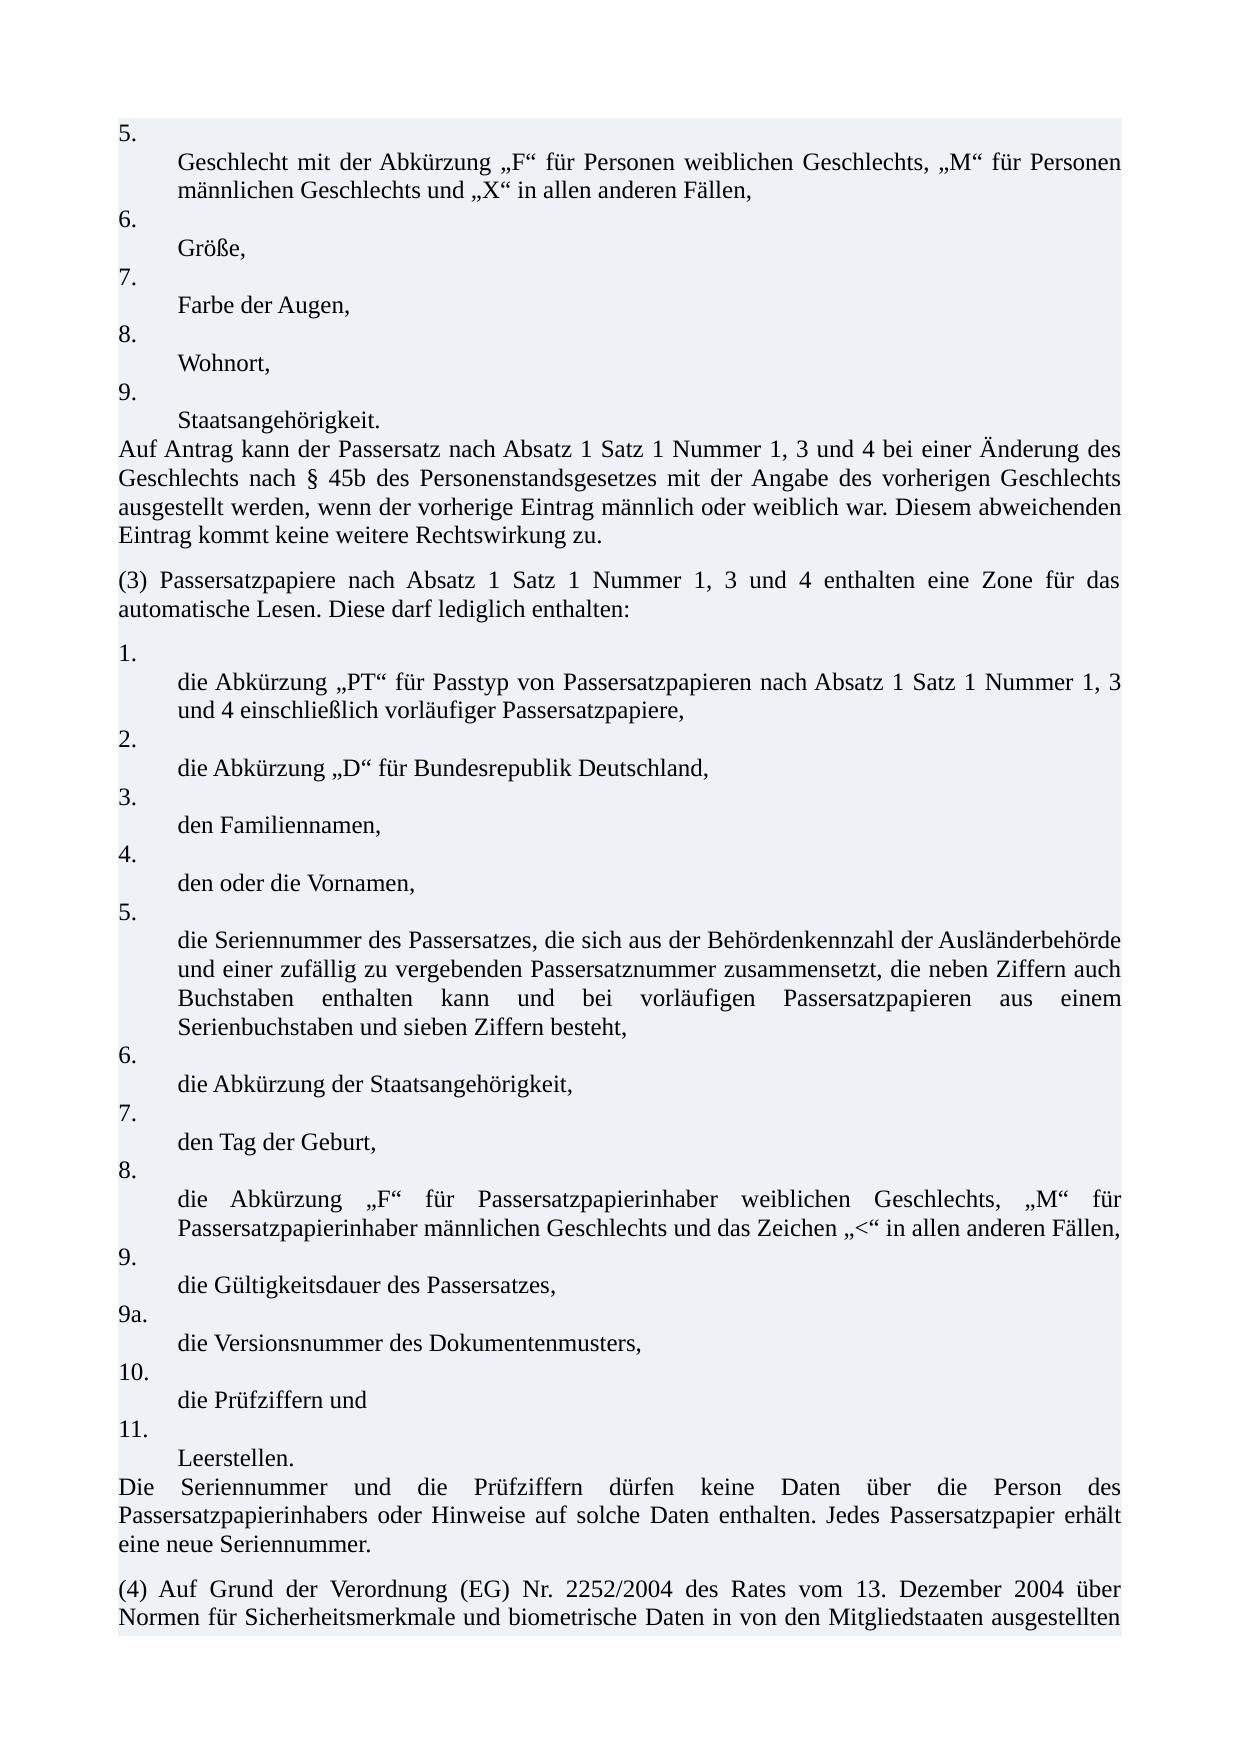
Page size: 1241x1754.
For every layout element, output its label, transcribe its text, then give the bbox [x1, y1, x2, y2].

subtitle 11. [118, 1414, 1122, 1443]
subtitle 5. [118, 118, 1122, 147]
list Leerstellen. [177, 1443, 1122, 1472]
subtitle 6. [118, 204, 1122, 233]
list Größe, [177, 233, 1122, 262]
subtitle 9. [118, 1242, 1122, 1271]
subtitle 2. [118, 724, 1122, 753]
list die Seriennummer des Passersatzes, die sich aus der Behördenkennzahl der Ausländerbehörde und einer zufällig zu vergebenden Passersatznummer zusammensetzt, die neben Ziffern auch Buchstaben enthalten kann und bei vorläufigen Passersatzpapieren aus einem Serienbuchstaben und sieben Ziffern besteht, [177, 926, 1122, 1041]
subtitle 6. [118, 1041, 1122, 1069]
subtitle 10. [118, 1357, 1122, 1386]
text Die Seriennummer und die Prüfziffern dürfen keine Daten über die Person des Passersatzpapierinhabers oder Hinweise auf solche Daten enthalten. Jedes Passersatzpapier erhält eine neue Seriennummer. [118, 1472, 1122, 1558]
subtitle 5. [118, 897, 1122, 926]
subtitle 8. [118, 319, 1122, 348]
subtitle 7. [118, 262, 1122, 291]
list Geschlecht mit der Abkürzung „F“ für Personen weiblichen Geschlechts, „M“ für Personen männlichen Geschlechts und „X“ in allen anderen Fällen, [177, 147, 1122, 204]
subtitle 4. [118, 839, 1122, 868]
subtitle 1. [118, 638, 1122, 667]
list die Abkürzung „PT“ für Passtyp von Passersatzpapieren nach Absatz 1 Satz 1 Nummer 1, 3 und 4 einschließlich vorläufiger Passersatzpapiere, [177, 667, 1122, 724]
list den Familiennamen, [177, 811, 1122, 839]
list den Tag der Geburt, [177, 1127, 1122, 1156]
list die Abkürzung „D“ für Bundesrepublik Deutschland, [177, 753, 1122, 782]
subtitle 8. [118, 1156, 1122, 1184]
list Wohnort, [177, 348, 1122, 377]
subtitle 3. [118, 782, 1122, 811]
subtitle 9. [118, 377, 1122, 406]
text (4) Auf Grund der Verordnung (EG) Nr. 2252/2004 des Rates vom 13. Dezember 2004 über Normen für Sicherheitsmerkmale und biometrische Daten in von den Mitgliedstaaten ausgestellten [118, 1574, 1122, 1631]
list Staatsangehörigkeit. [177, 406, 1122, 434]
list Farbe der Augen, [177, 291, 1122, 319]
subtitle 7. [118, 1098, 1122, 1127]
list die Versionsnummer des Dokumentenmusters, [177, 1328, 1122, 1357]
list die Abkürzung „F“ für Passersatzpapierinhaber weiblichen Geschlechts, „M“ für Passersatzpapierinhaber männlichen Geschlechts und das Zeichen „<“ in allen anderen Fällen, [177, 1184, 1122, 1242]
list die Prüfziffern und [177, 1386, 1122, 1414]
text Auf Antrag kann der Passersatz nach Absatz 1 Satz 1 Nummer 1, 3 und 4 bei einer Änderung des Geschlechts nach § 45b des Personenstandsgesetzes mit der Angabe des vorherigen Geschlechts ausgestellt werden, wenn der vorherige Eintrag männlich oder weiblich war. Diesem abweichenden Eintrag kommt keine weitere Rechtswirkung zu. [118, 434, 1122, 549]
subtitle 9a. [118, 1299, 1122, 1328]
list die Gültigkeitsdauer des Passersatzes, [177, 1271, 1122, 1299]
list den oder die Vornamen, [177, 868, 1122, 897]
text (3) Passersatzpapiere nach Absatz 1 Satz 1 Nummer 1, 3 und 4 enthalten eine Zone für das automatische Lesen. Diese darf lediglich enthalten: [118, 565, 1122, 622]
list die Abkürzung der Staatsangehörigkeit, [177, 1069, 1122, 1098]
